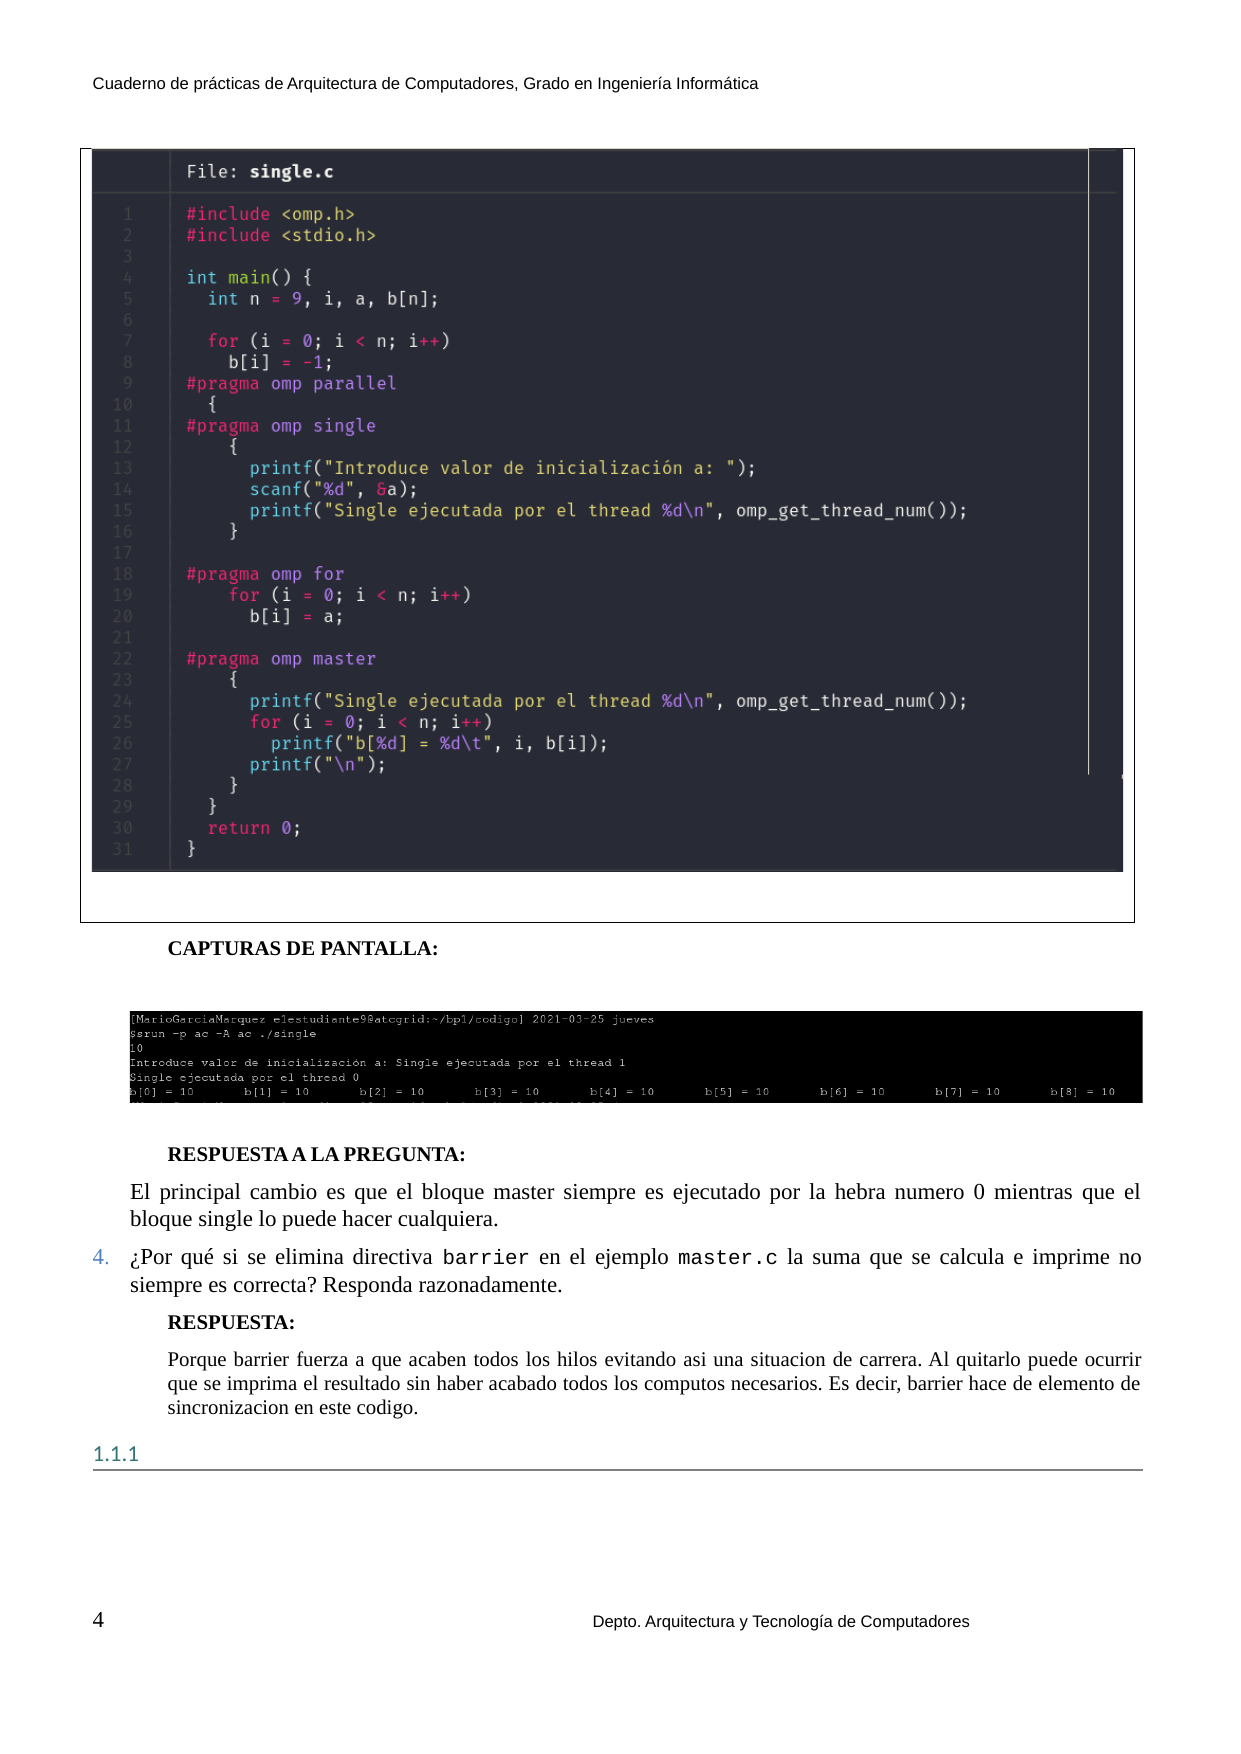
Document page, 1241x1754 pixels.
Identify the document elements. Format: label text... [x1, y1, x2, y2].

picture [91, 148, 1124, 872]
text RESPUESTA: [167, 1310, 1143, 1334]
table_header [81, 149, 1134, 922]
list ¿Por qué si se elimina directiva barrier en el ejemplo master.c la suma que se calcula e imprime no siempre es correcta? Responda razonadamente. [92, 1243, 1143, 1297]
text CAPTURAS DE PANTALLA: [167, 936, 1143, 960]
text Porque barrier fuerza a que acaben todos los hilos evitando asi una situacion de carrera. Al quitarlo puede ocurrir que se imprima el resultado sin haber acabado todos los computos necesarios. Es decir, barrier hace de elemento de sincronizacion en este codigo. [167, 1346, 1143, 1419]
picture [129, 1011, 1143, 1103]
text RESPUESTA A LA PREGUNTA: [167, 1142, 1143, 1166]
text El principal cambio es que el bloque master siempre es ejecutado por la hebra numero 0 mientras que el bloque single lo puede hacer cualquiera. [130, 1178, 1143, 1231]
